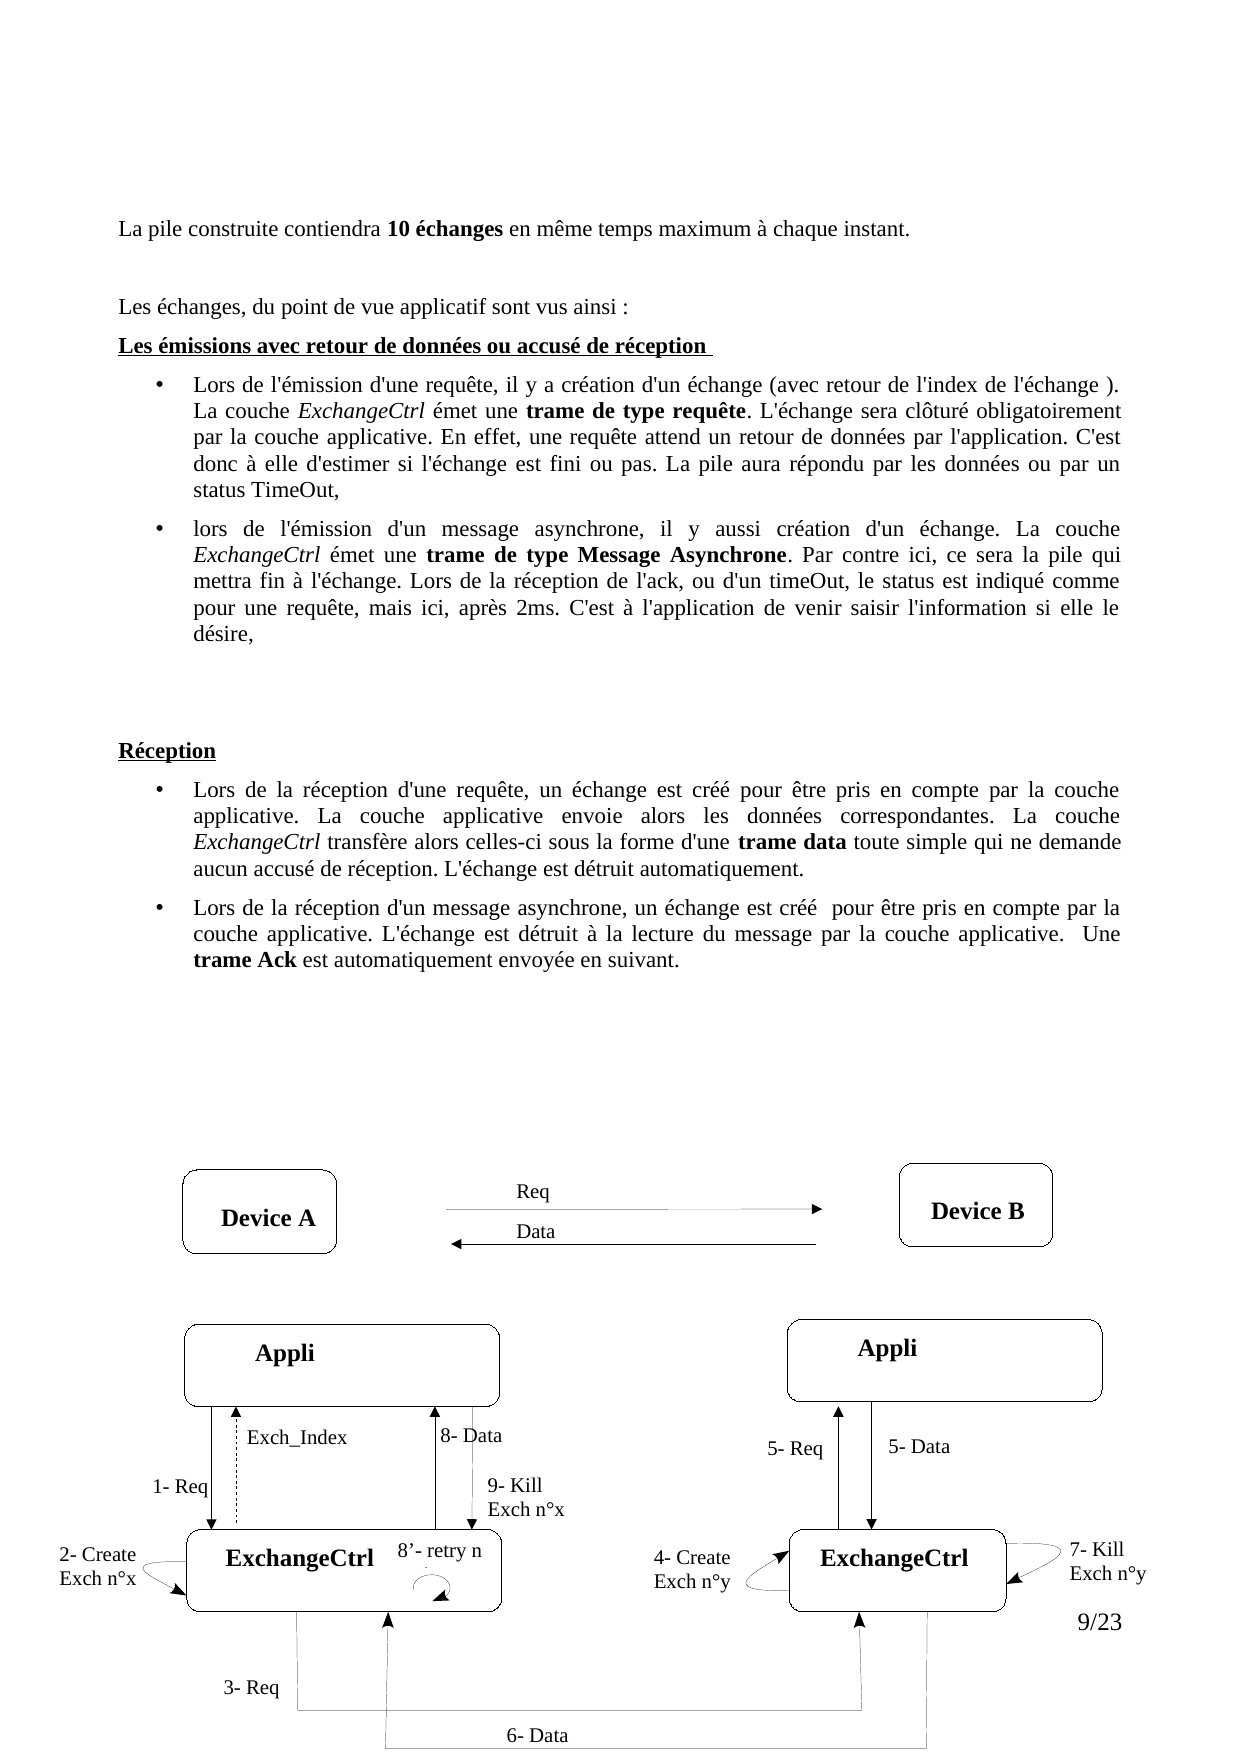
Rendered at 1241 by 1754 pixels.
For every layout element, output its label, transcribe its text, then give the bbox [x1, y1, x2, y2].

list Lors de l'émission d'une requête, il y a création d'un échange (avec retour de l'index de l'échange ). La couche ExchangeCtrl émet une trame de type requête. L'échange sera clôturé obligatoirement par la couche applicative. En effet, une requête attend un retour de données par l'application. C'est donc à elle d'estimer si l'échange est fini ou pas. La pile aura répondu par les données ou par un status TimeOut, [156, 371, 1122, 502]
list Lors de la réception d'un message asynchrone, un échange est créé pour être pris en compte par la couche applicative. L'échange est détruit à la lecture du message par la couche applicative. Une trame Ack est automatiquement envoyée en suivant. [156, 894, 1122, 973]
text La pile construite contiendra 10 échanges en même temps maximum à chaque instant. [118, 215, 1122, 242]
text Les échanges, du point de vue applicatif sont vus ainsi : [118, 293, 1122, 319]
list Lors de la réception d'une requête, un échange est créé pour être pris en compte par la couche applicative. La couche applicative envoie alors les données correspondantes. La couche ExchangeCtrl transfère alors celles-ci sous la forme d'une trame data toute simple qui ne demande aucun accusé de réception. L'échange est détruit automatiquement. [156, 776, 1122, 881]
list lors de l'émission d'un message asynchrone, il y aussi création d'un échange. La couche ExchangeCtrl émet une trame de type Message Asynchrone. Par contre ici, ce sera la pile qui mettra fin à l'échange. Lors de la réception de l'ack, ou d'un timeOut, le status est indiqué comme pour une requête, mais ici, après 2ms. C'est à l'application de venir saisir l'information si elle le désire, [156, 515, 1122, 647]
text Réception [118, 737, 1122, 763]
text Les émissions avec retour de données ou accusé de réception [118, 332, 1122, 358]
